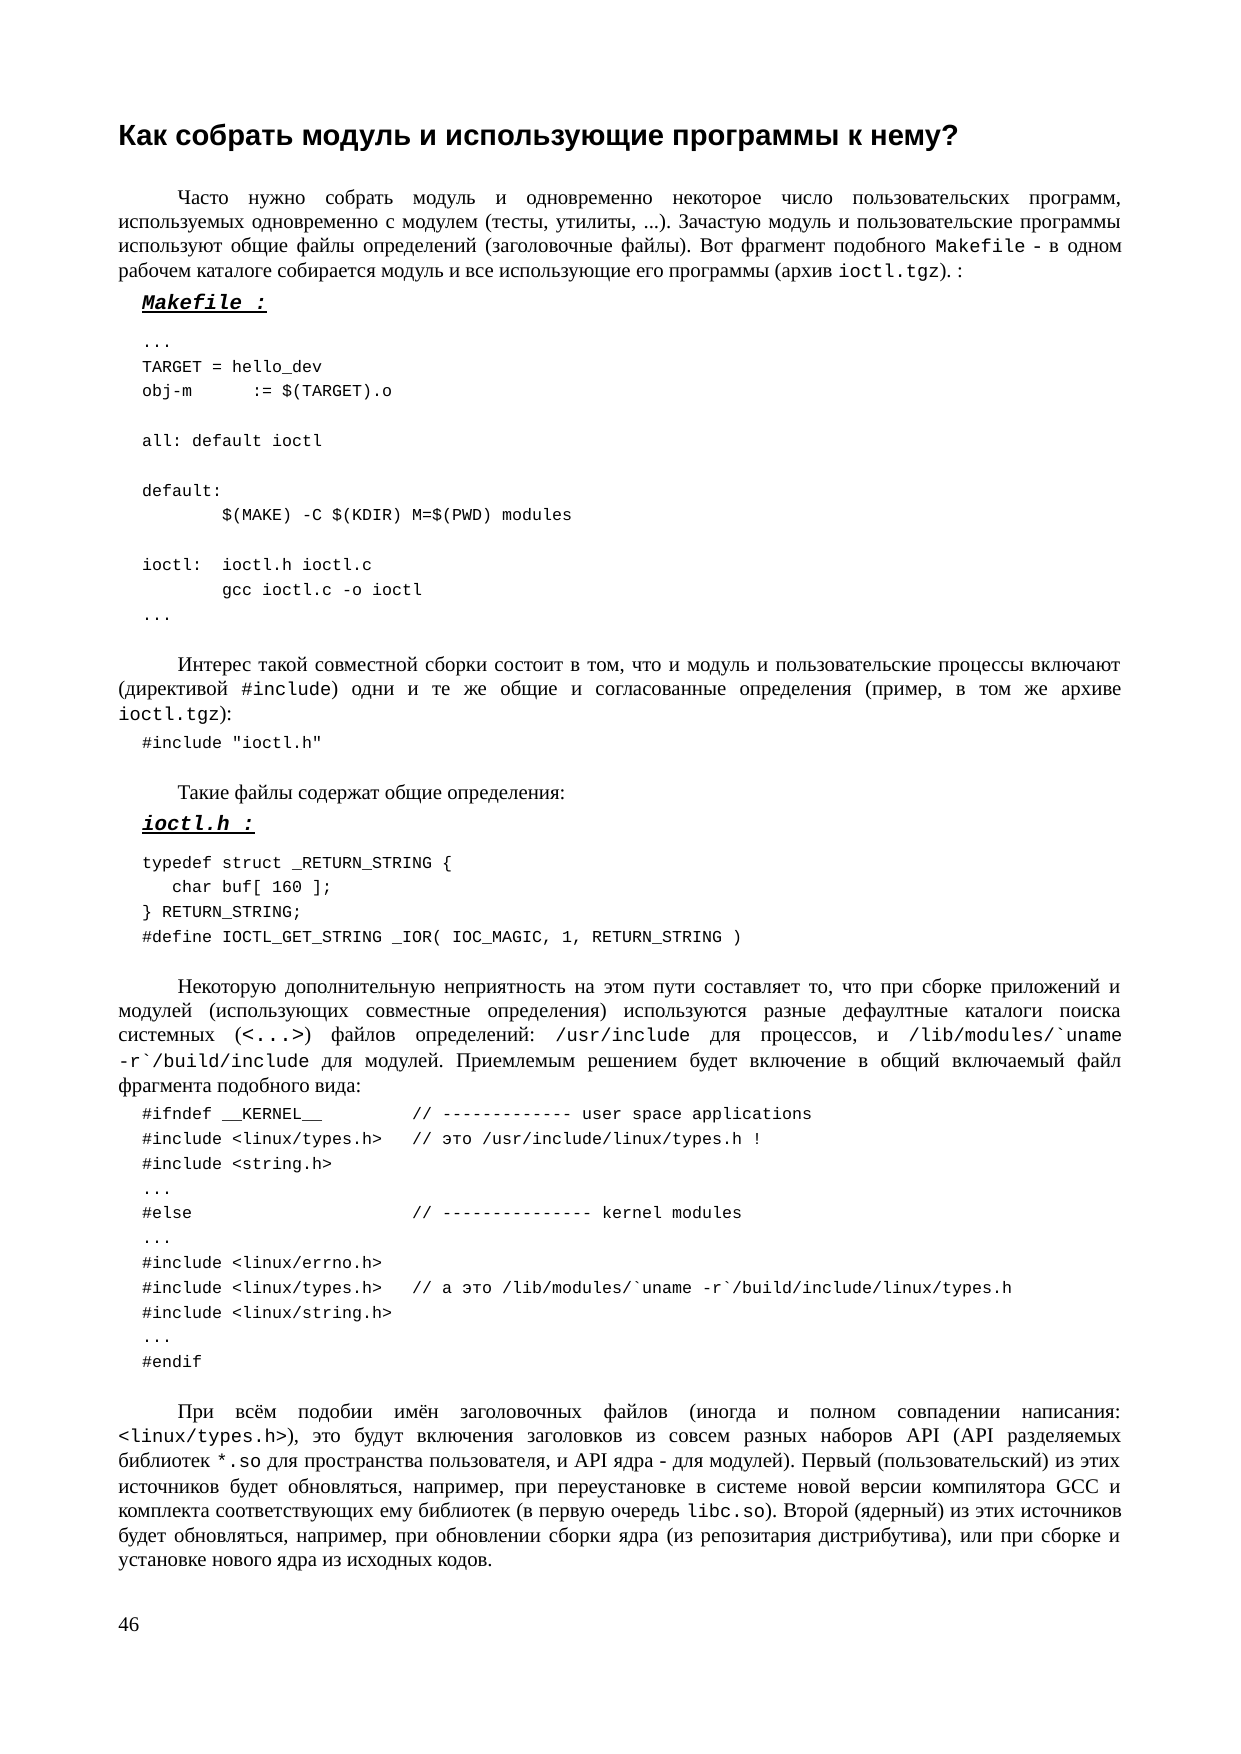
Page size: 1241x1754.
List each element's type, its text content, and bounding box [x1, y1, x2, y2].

text } RETURN_STRING; [142, 904, 1122, 923]
text #include <string.h> [142, 1156, 1122, 1174]
text ... [142, 333, 1122, 352]
text ioctl.h : [142, 813, 1122, 837]
text ... [142, 1329, 1122, 1348]
text #endif [142, 1354, 1122, 1373]
text Интерес такой совместной сборки состоит в том, что и модуль и пользовательские процессы включают (директивой #include) одни и те же общие и согласованные определения (пример, в том же архиве ioctl.tgz): [118, 651, 1122, 726]
text Makefile : [142, 292, 1122, 316]
text #include <linux/string.h> [142, 1304, 1122, 1323]
text #include <linux/errno.h> [142, 1255, 1122, 1273]
text #include <linux/types.h> // это /usr/include/linux/types.h ! [142, 1131, 1122, 1149]
text all: default ioctl [142, 432, 1122, 451]
text ioctl: ioctl.h ioctl.c [142, 556, 1122, 575]
text ... [142, 1230, 1122, 1249]
text default: [142, 482, 1122, 501]
text Такие файлы содержат общие определения: [118, 780, 1122, 804]
text TARGET = hello_dev [142, 358, 1122, 377]
text typedef struct _RETURN_STRING { [142, 854, 1122, 873]
text #define IOCTL_GET_STRING _IOR( IOC_MAGIC, 1, RETURN_STRING ) [142, 929, 1122, 947]
text ... [142, 606, 1122, 625]
text #include "ioctl.h" [142, 734, 1122, 753]
text $(MAKE) -C $(KDIR) M=$(PWD) modules [142, 507, 1122, 526]
text char buf[ 160 ]; [142, 879, 1122, 898]
text Часто нужно собрать модуль и одновременно некоторое число пользовательских программ, используемых одновременно с модулем (тесты, утилиты, ...). Зачастую модуль и пользовательские программы используют общие файлы определений (заголовочные файлы). Вот фрагмент подобного Makefile - в одном рабочем каталоге собирается модуль и все использующие его программы (архив ioctl.tgz). : [118, 185, 1122, 283]
text Некоторую дополнительную неприятность на этом пути составляет то, что при сборке приложений и модулей (использующих совместные определения) используются разные дефаултные каталоги поиска системных (<...>) файлов определений: /usr/include для процессов, и /lib/modules/`uname -r`/build/include для модулей. Приемлемым решением будет включение в общий включаемый файл фрагмента подобного вида: [118, 974, 1122, 1097]
text #ifndef __KERNEL__ // ------------- user space applications [142, 1106, 1122, 1125]
text #else // --------------- kernel modules [142, 1205, 1122, 1224]
text ... [142, 1180, 1122, 1199]
text gcc ioctl.c -o ioctl [142, 581, 1122, 600]
subtitle Как собрать модуль и использующие программы к нему? [118, 118, 1122, 152]
text При всём подобии имён заголовочных файлов (иногда и полном совпадении написания: <linux/types.h>), это будут включения заголовков из совсем разных наборов API (API разделяемых библиотек *.so для пространства пользователя, и API ядра - для модулей). Первый (пользовательский) из этих источников будет обновляться, например, при переустановке в системе новой версии компилятора GCC и комплекта соответствующих ему библиотек (в первую очередь libc.so). Второй (ядерный) из этих источников будет обновляться, например, при обновлении сборки ядра (из репозитария дистрибутива), или при сборке и установке нового ядра из исходных кодов. [118, 1399, 1122, 1571]
text #include <linux/types.h> // а это /lib/modules/`uname -r`/build/include/linux/types.h [142, 1279, 1122, 1298]
text obj-m := $(TARGET).o [142, 383, 1122, 402]
